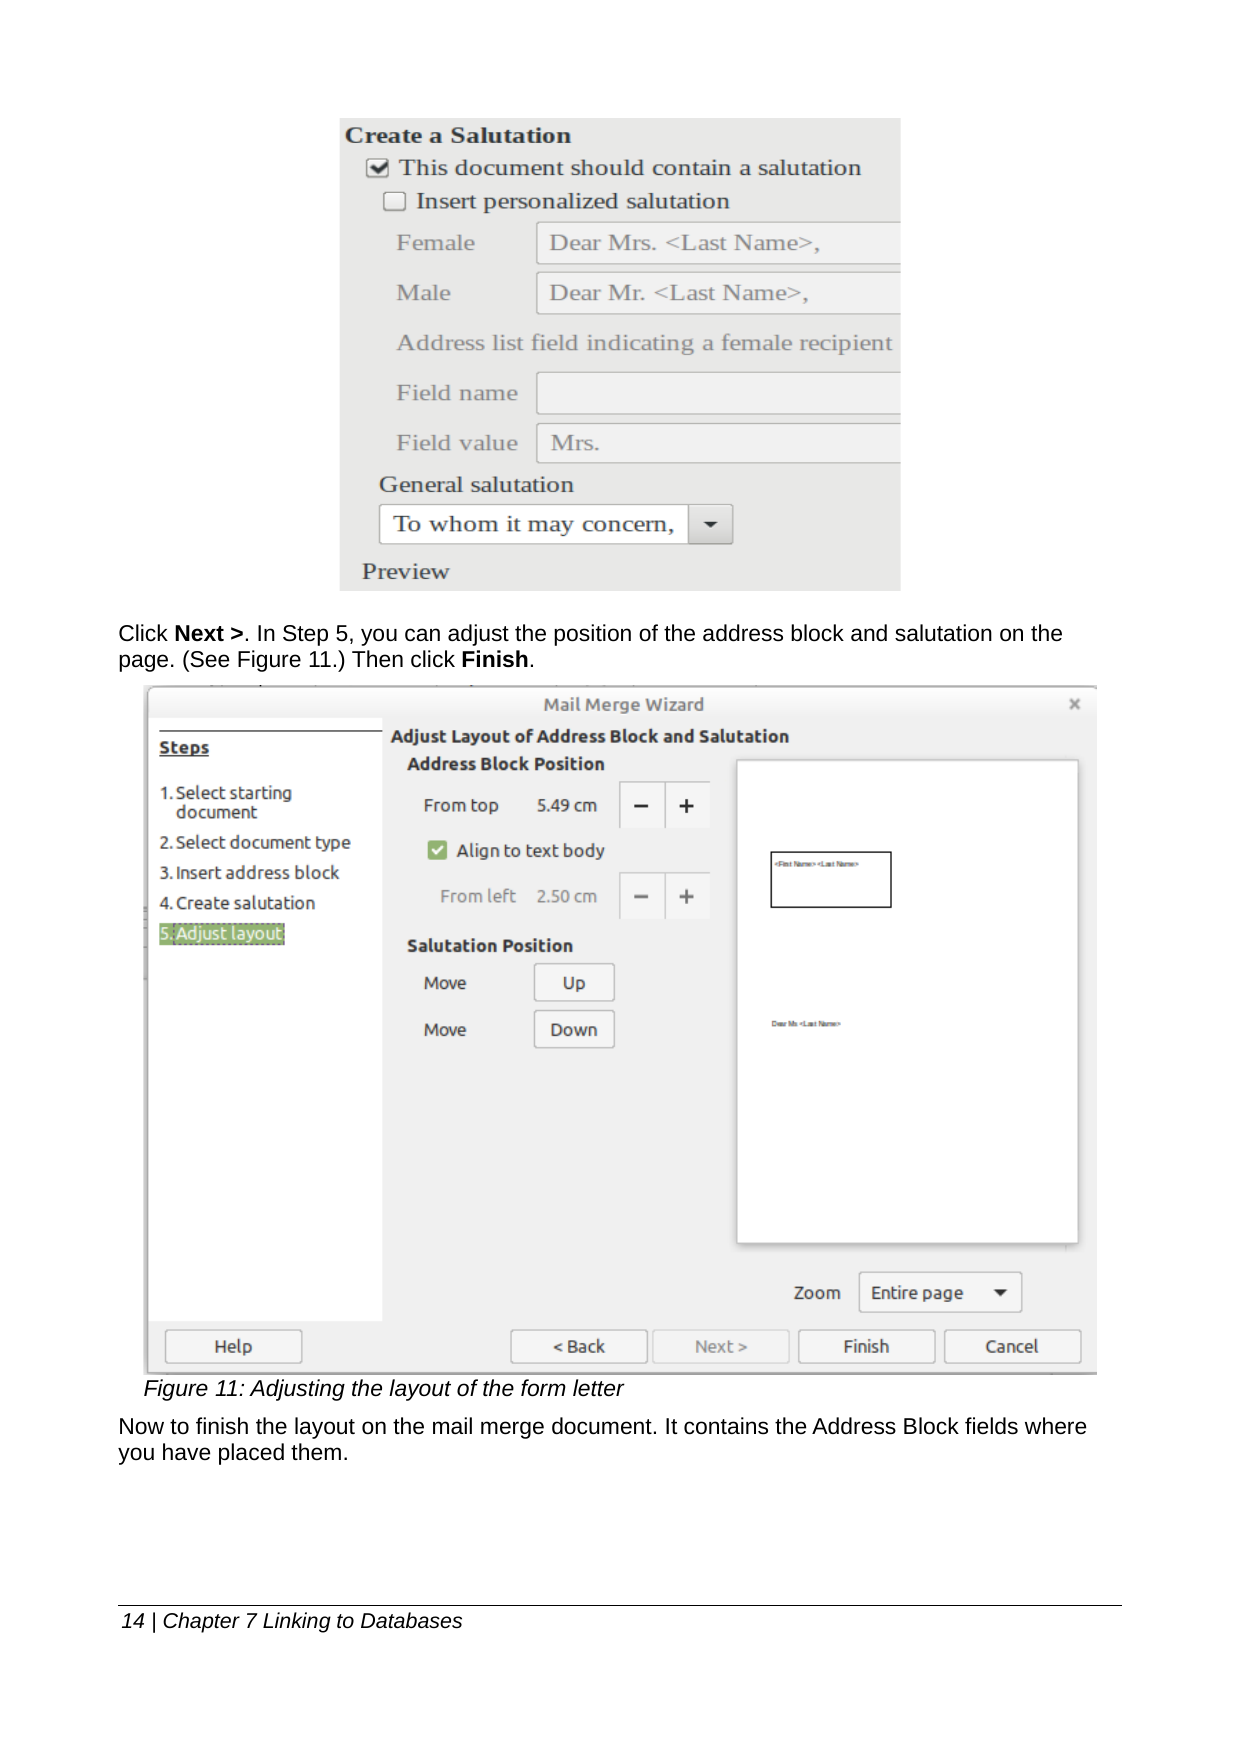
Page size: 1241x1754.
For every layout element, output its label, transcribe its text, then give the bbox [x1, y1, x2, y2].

picture [339, 118, 901, 591]
text Now to finish the layout on the mail merge document. It contains the Address Block fields where you have placed them. [118, 1413, 1122, 1466]
text Click Next >. In Step 5, you can adjust the position of the address block and salutation on the page. (See Figure 11.) Then click Finish. [118, 620, 1122, 673]
picture [143, 685, 1097, 1375]
text Figure 11: Adjusting the layout of the form letter [143, 1375, 1097, 1401]
